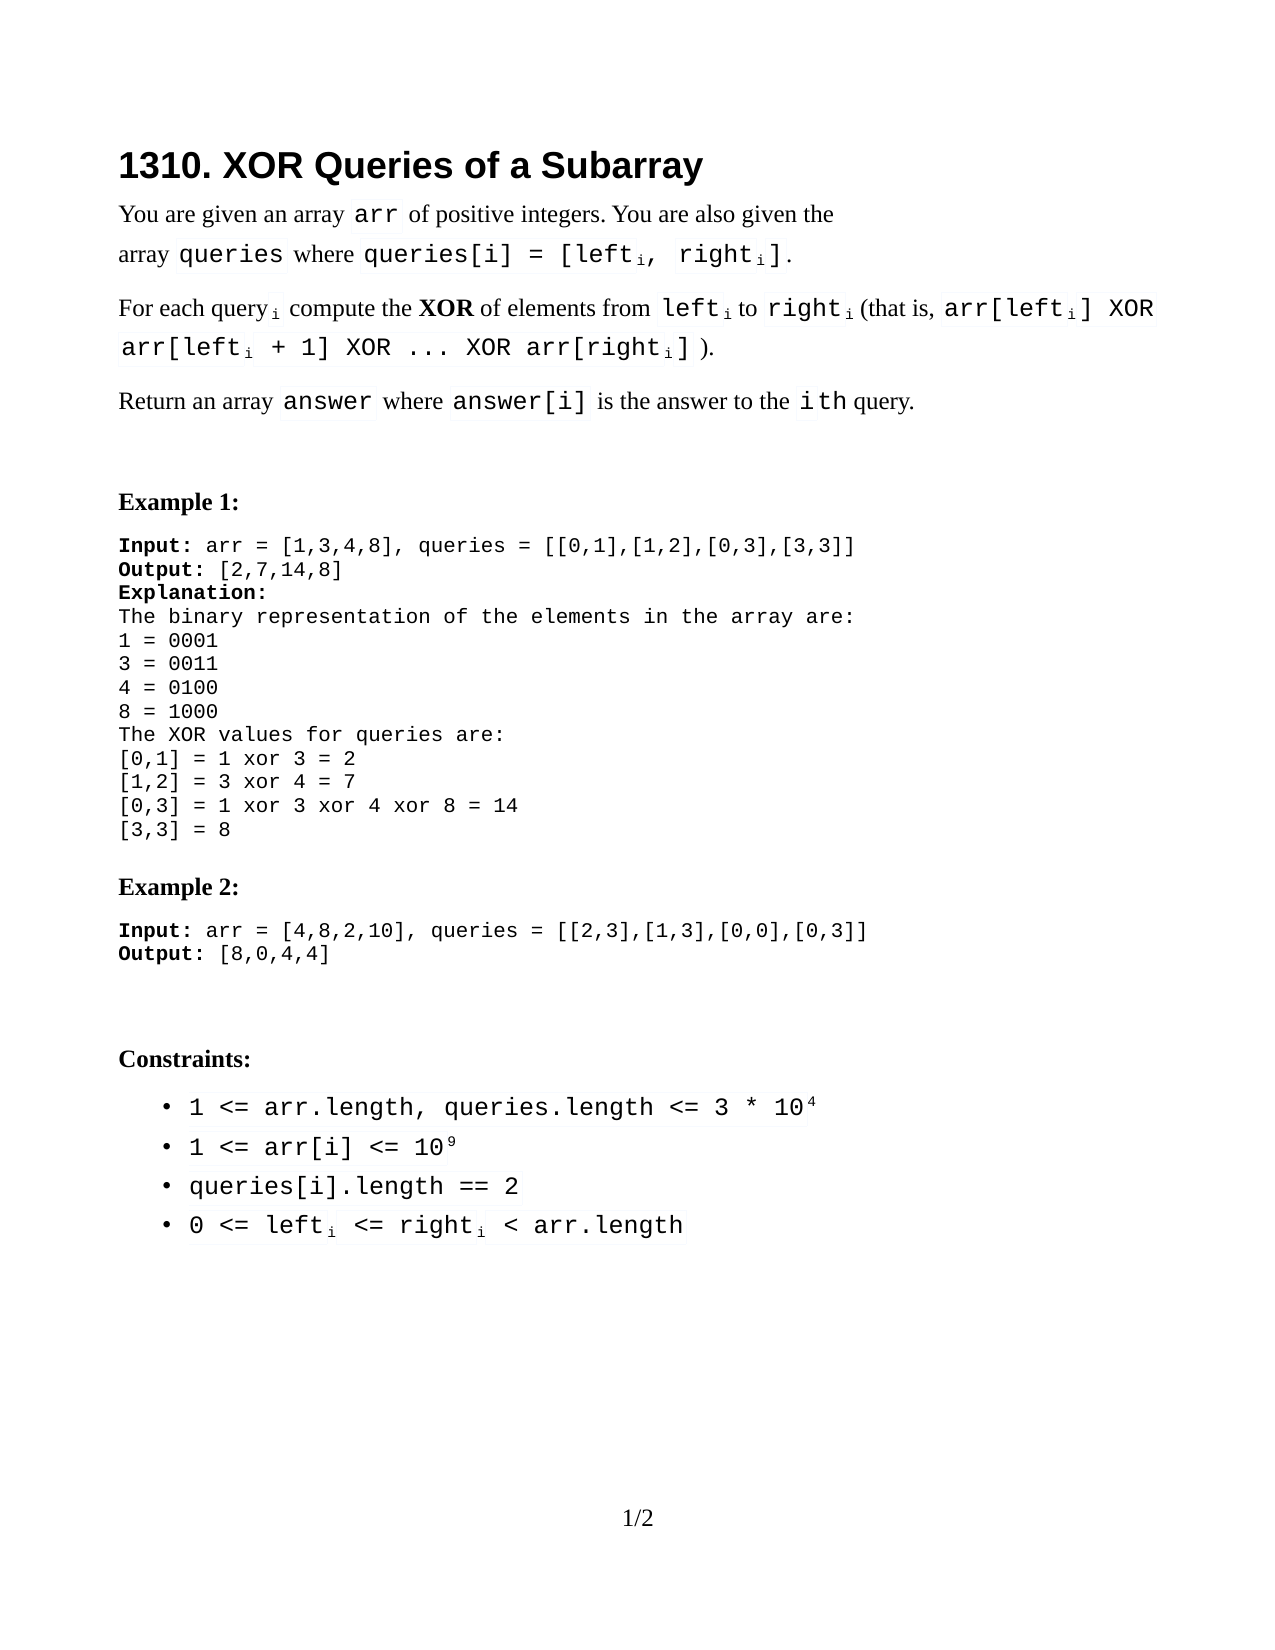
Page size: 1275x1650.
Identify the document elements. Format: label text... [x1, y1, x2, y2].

text answer [281, 387, 376, 420]
text answer[i] [451, 387, 590, 420]
text 4 = 0100 [118, 677, 1157, 701]
text [1,2] = 3 xor 4 = 7 [118, 772, 1157, 795]
text where [377, 386, 450, 420]
text Example 2: [118, 872, 1157, 901]
text Input: arr = [1,3,4,8], queries = [[0,1],[1,2],[0,3],[3,3]] [118, 535, 1157, 559]
text [0,1] = 1 xor 3 = 2 [118, 748, 1157, 772]
text is the answer to the [591, 386, 796, 420]
text 8 = 1000 [118, 701, 1157, 724]
list 0 <= lefti <= righti < arr.length [486, 1211, 686, 1244]
list 0 <= lefti <= righti < arr.length [162, 1210, 327, 1244]
text 1 = 0001 [118, 630, 1157, 653]
list 1 <= arr.length, queries.length <= 3 * 104 [162, 1092, 807, 1126]
list 1 <= arr.length, queries.length <= 3 * 104 [808, 1092, 1157, 1126]
text Input: arr = [4,8,2,10], queries = [[2,3],[1,3],[0,0],[0,3]] [118, 919, 1157, 943]
list 0 <= lefti <= righti < arr.length [687, 1210, 1157, 1244]
list [523, 1171, 1157, 1205]
text Constraints: [118, 1044, 1157, 1073]
text Output: [8,0,4,4] [118, 943, 1157, 967]
text 3 = 0011 [118, 653, 1157, 677]
text Return an array [118, 386, 280, 420]
text th query. [818, 386, 1157, 420]
list 1 <= arr[i] <= 109 [162, 1131, 447, 1165]
text [3,3] = 8 [118, 819, 1157, 842]
text Output: [2,7,14,8] [118, 559, 1157, 582]
text [0,3] = 1 xor 3 xor 4 xor 8 = 14 [118, 795, 1157, 819]
text Example 1: [118, 487, 1157, 516]
text You are given an array arr of positive integers. You are also given the array queries where queries[i] = [lefti, righti]. [118, 199, 1157, 273]
text i [797, 387, 817, 420]
text The binary representation of the elements in the array are: [118, 606, 1157, 630]
list 0 <= lefti <= righti < arr.length [337, 1211, 476, 1244]
text The XOR values for queries are: [118, 724, 1157, 748]
text Explanation: [118, 582, 1157, 606]
text For each queryi compute the XOR of elements from lefti to righti (that is, arr[lefti] XOR arr[lefti + 1] XOR ... XOR arr[righti] ). [118, 292, 1157, 366]
subtitle 1310. XOR Queries of a Subarray [118, 143, 1157, 186]
list 1 <= arr[i] <= 109 [448, 1131, 1157, 1165]
list queries[i].length == 2 [162, 1171, 522, 1205]
